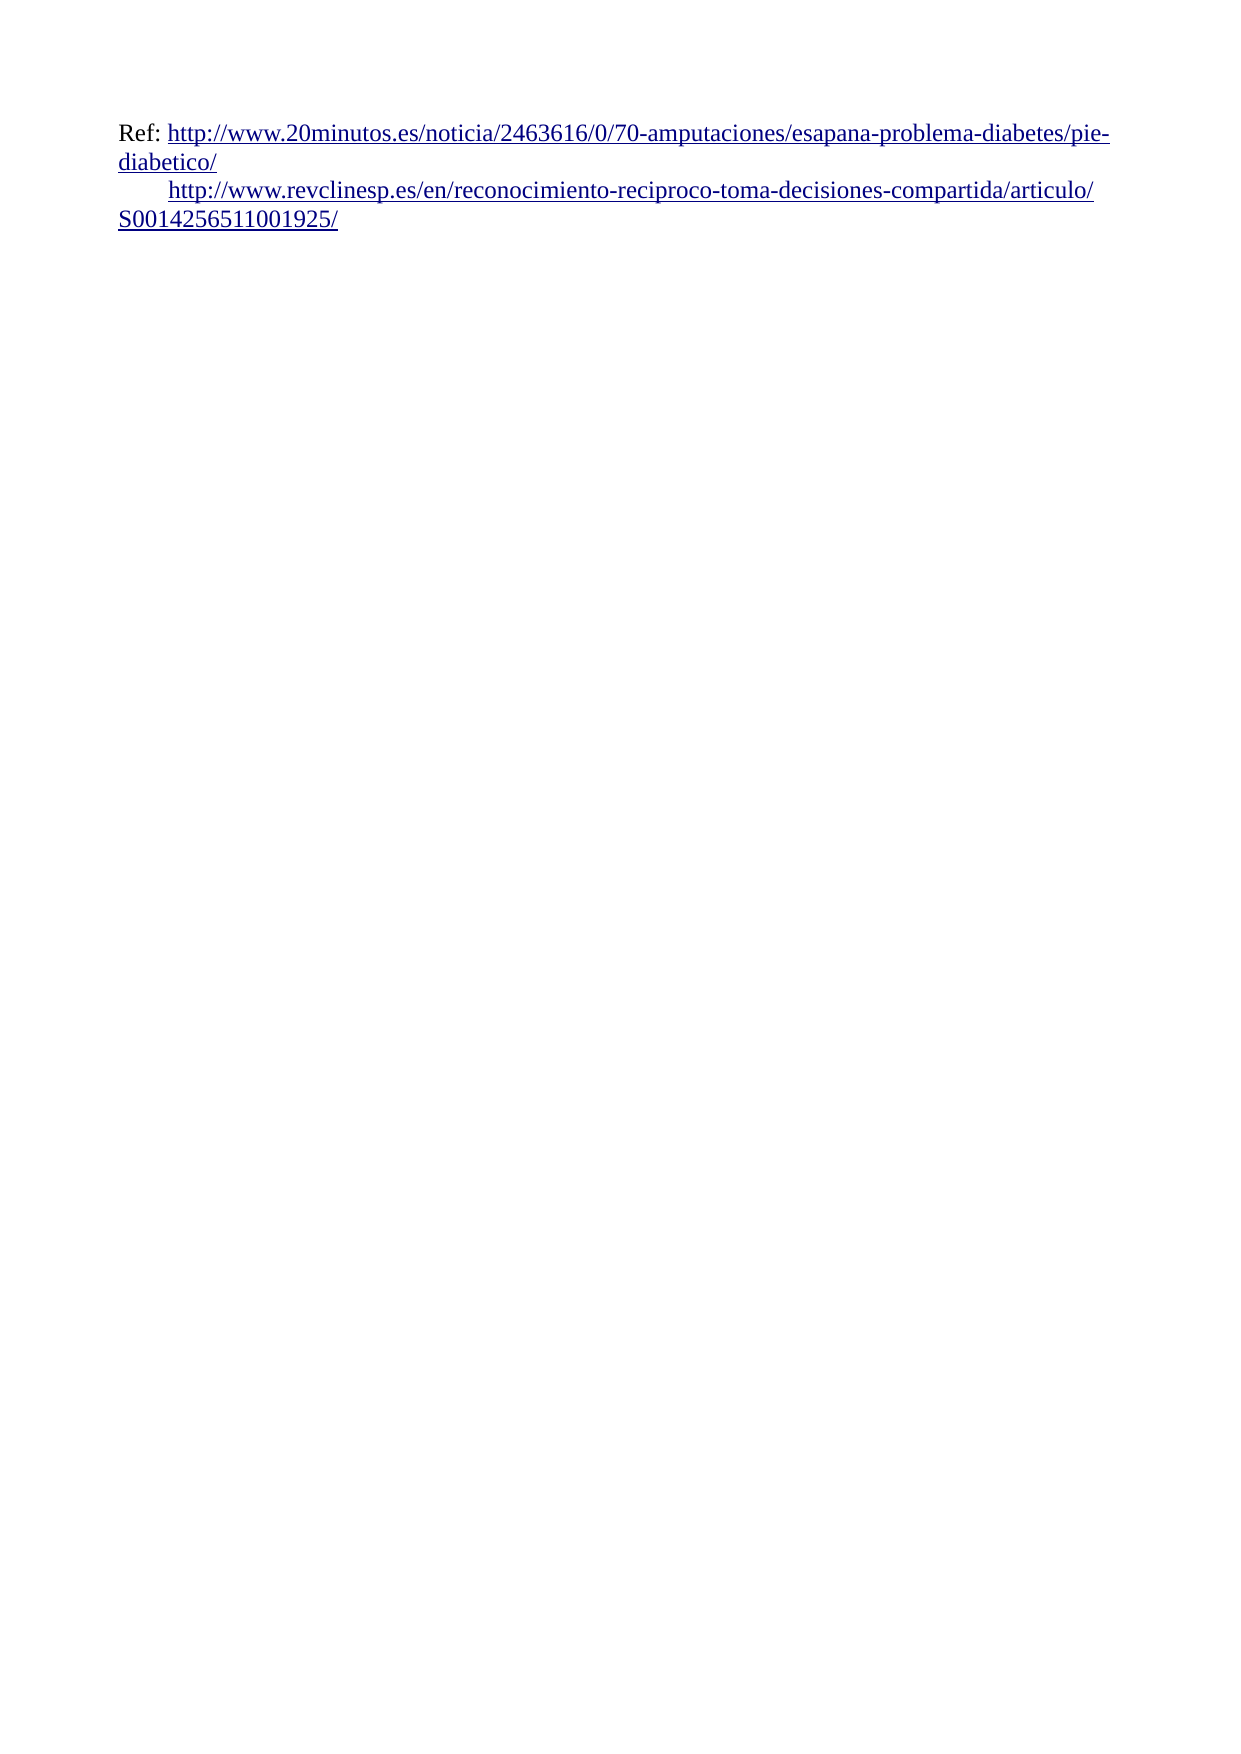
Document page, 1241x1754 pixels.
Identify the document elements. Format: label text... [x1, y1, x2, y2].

text http://www.revclinesp.es/en/reconocimiento-reciproco-toma-decisiones-compartida/articulo/S0014256511001925/ [118, 176, 1122, 233]
text Ref: http://www.20minutos.es/noticia/2463616/0/70-amputaciones/esapana-problema-diabetes/pie-diabetico/ [118, 118, 1122, 176]
